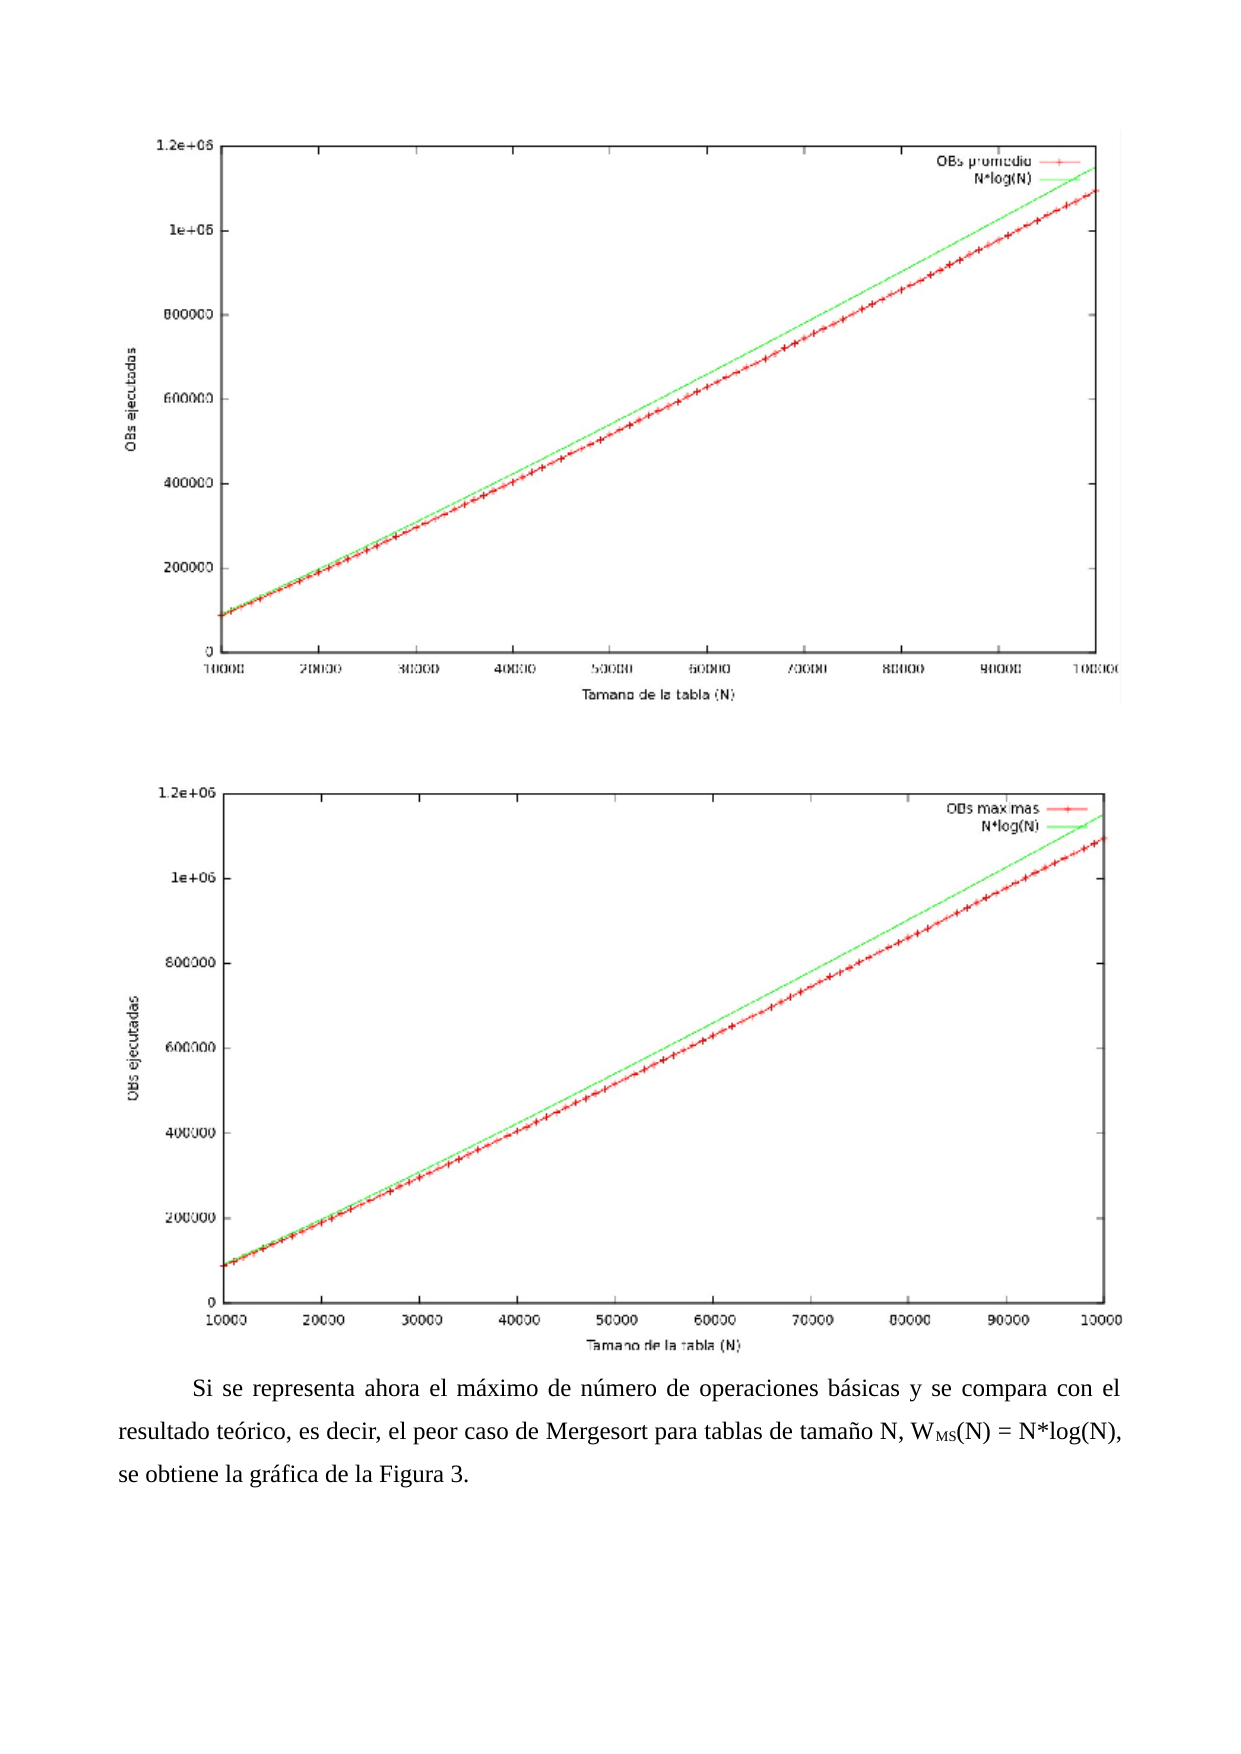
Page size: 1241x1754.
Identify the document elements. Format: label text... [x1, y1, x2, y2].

picture [118, 773, 1123, 1359]
picture [118, 118, 1123, 704]
text Si se representa ahora el máximo de número de operaciones básicas y se compara con el resultado teórico, es decir, el peor caso de Mergesort para tablas de tamaño N, WMS(N) = N*log(N), se obtiene la gráfica de la Figura 3. [118, 1359, 1122, 1488]
